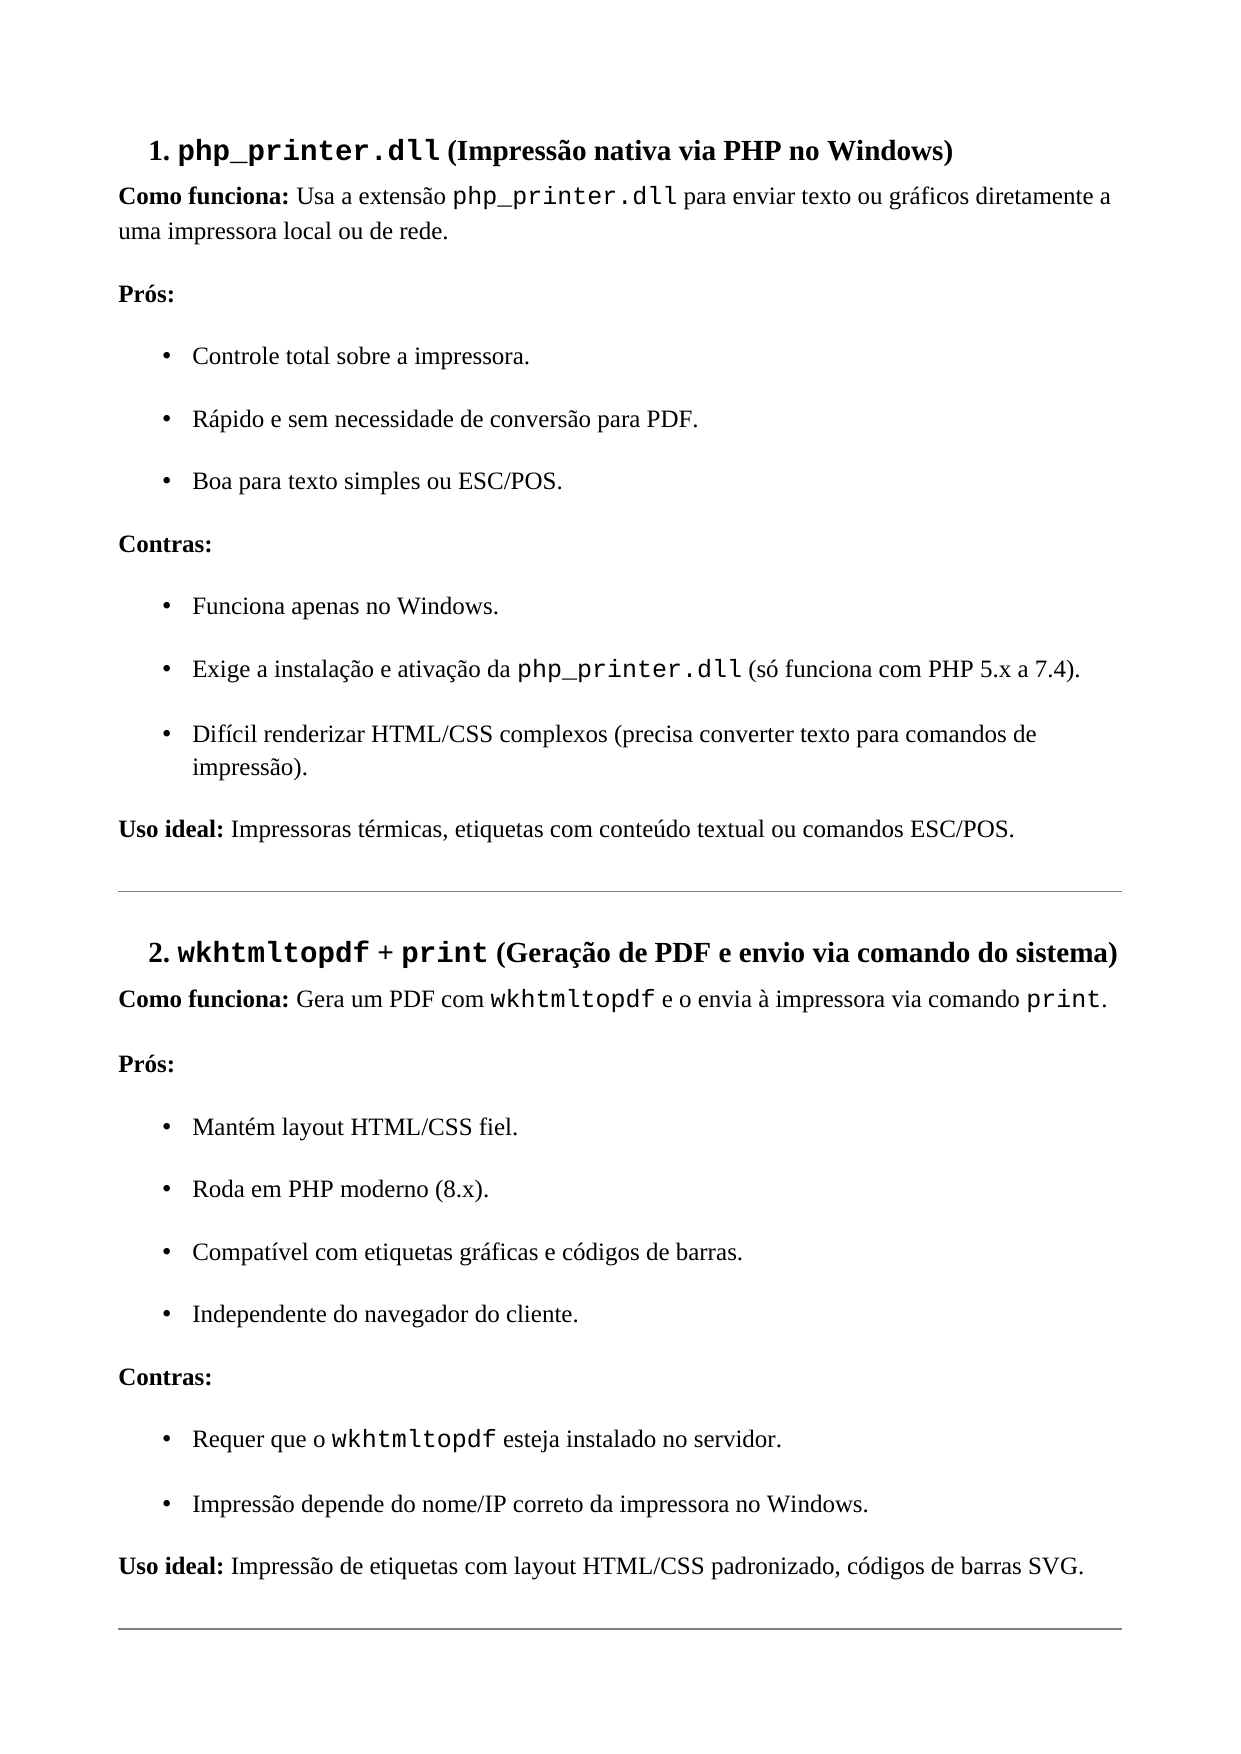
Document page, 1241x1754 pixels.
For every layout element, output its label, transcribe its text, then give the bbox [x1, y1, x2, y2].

text Uso ideal: Impressoras térmicas, etiquetas com conteúdo textual ou comandos ESC/POS. [118, 814, 1122, 843]
text Contras: [118, 1362, 1122, 1390]
list Compatível com etiquetas gráficas e códigos de barras. [162, 1237, 1122, 1265]
text Prós: [118, 1049, 1122, 1078]
subtitle ✅ 1. php_printer.dll (Impressão nativa via PHP no Windows) [118, 133, 1122, 169]
list Mantém layout HTML/CSS fiel. [162, 1112, 1122, 1140]
list Boa para texto simples ou ESC/POS. [162, 466, 1122, 495]
list Funciona apenas no Windows. [162, 591, 1122, 620]
list Controle total sobre a impressora. [162, 341, 1122, 370]
text Uso ideal: Impressão de etiquetas com layout HTML/CSS padronizado, códigos de barras SVG. [118, 1551, 1122, 1580]
text Como funciona: Usa a extensão php_printer.dll para enviar texto ou gráficos diretamente a uma impressora local ou de rede. [118, 181, 1122, 245]
text Como funciona: Gera um PDF com wkhtmltopdf e o envia à impressora via comando print. [118, 984, 1122, 1015]
subtitle ✅ 2. wkhtmltopdf + print (Geração de PDF e envio via comando do sistema) [118, 936, 1122, 972]
list Impressão depende do nome/IP correto da impressora no Windows. [162, 1489, 1122, 1518]
text Prós: [118, 279, 1122, 308]
list Exige a instalação e ativação da php_printer.dll (só funciona com PHP 5.x a 7.4). [162, 654, 1122, 685]
text Contras: [118, 529, 1122, 558]
list Roda em PHP moderno (8.x). [162, 1174, 1122, 1203]
list Rápido e sem necessidade de conversão para PDF. [162, 404, 1122, 433]
list Independente do navegador do cliente. [162, 1299, 1122, 1328]
list Requer que o wkhtmltopdf esteja instalado no servidor. [162, 1424, 1122, 1455]
list Difícil renderizar HTML/CSS complexos (precisa converter texto para comandos de impressão). [162, 719, 1122, 781]
